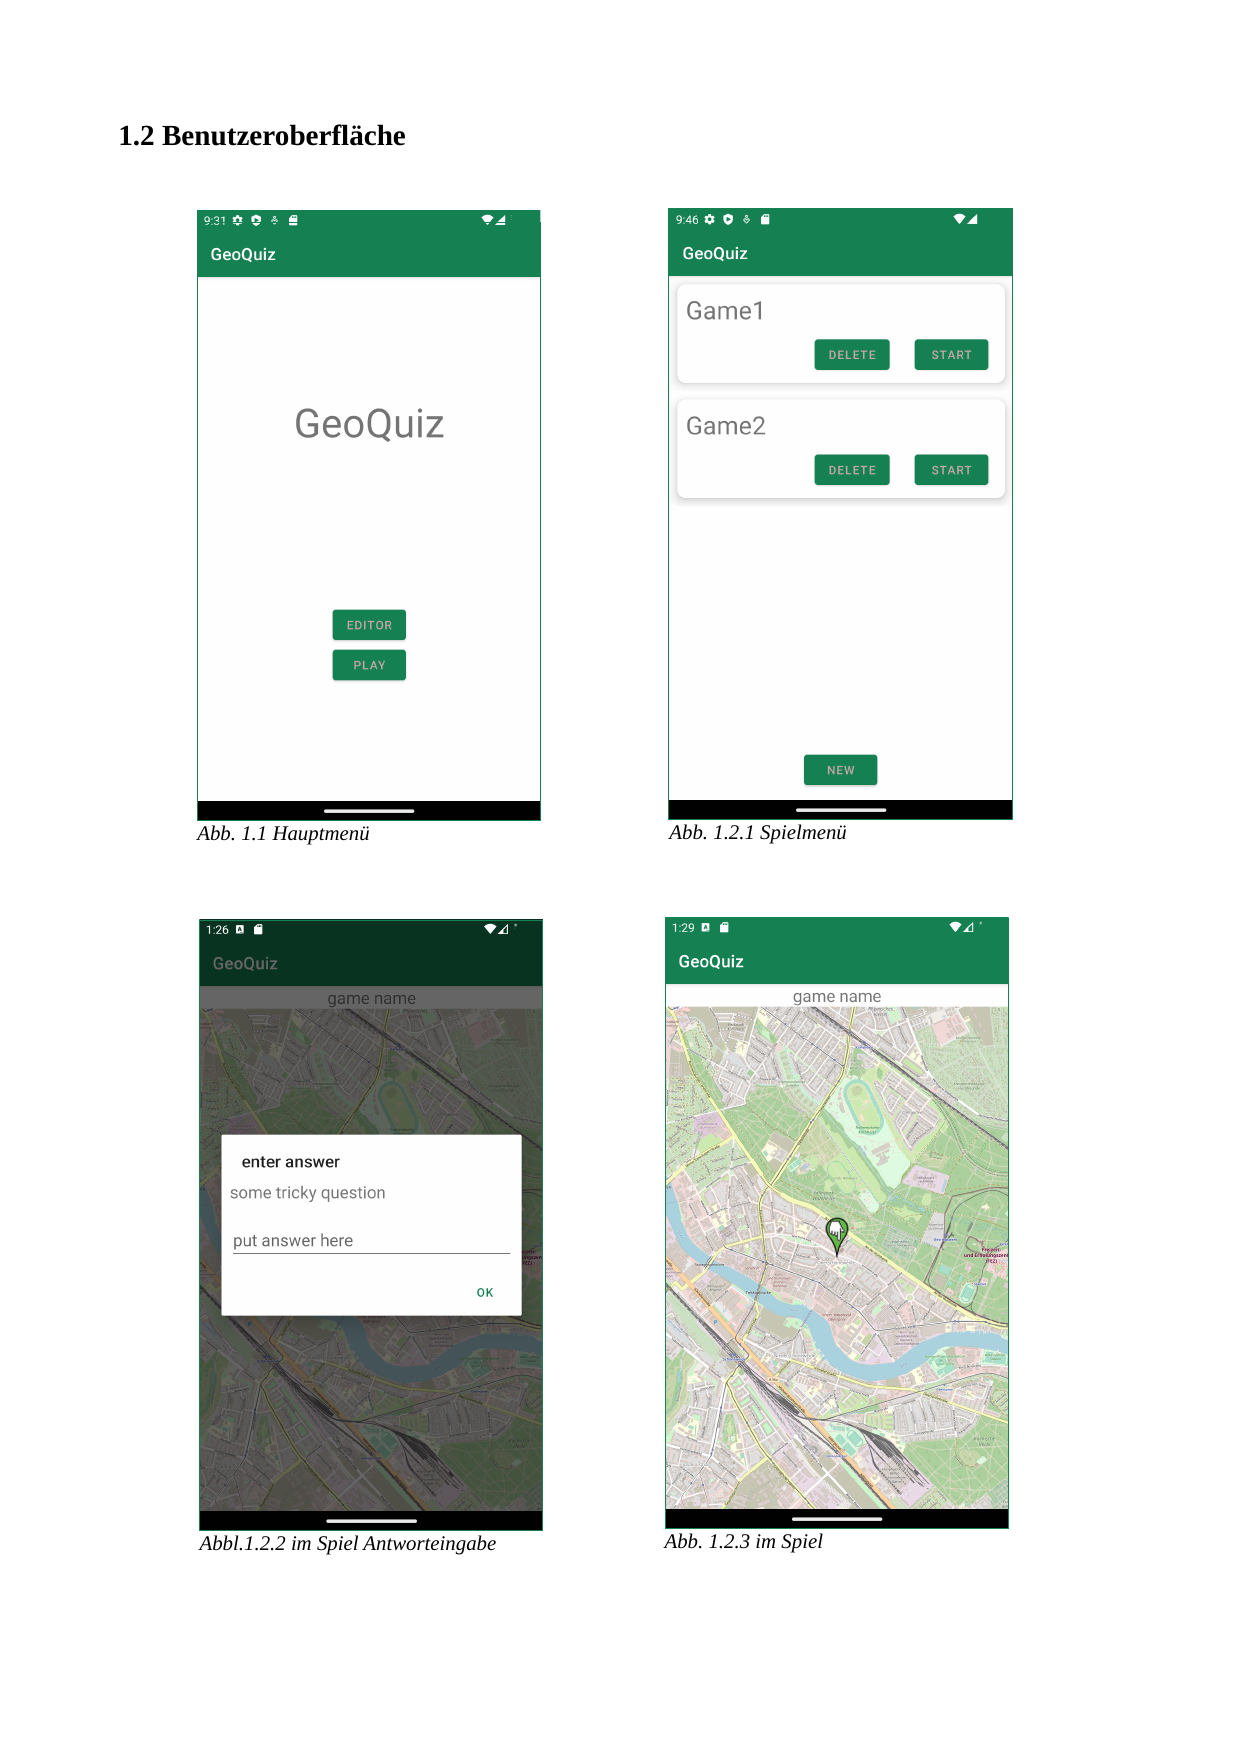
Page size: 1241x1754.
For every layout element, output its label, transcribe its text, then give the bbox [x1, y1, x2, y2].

text Abbl.1.2.2 im Spiel Antworteingabe [199, 1531, 543, 1555]
picture [669, 209, 1012, 819]
text Abb. 1.2.1 Spielmenü [669, 820, 1012, 844]
text 1.2 Benutzeroberfläche [118, 118, 1122, 152]
text Abb. 1.1 Hauptmenü [197, 821, 540, 844]
picture [198, 223, 540, 820]
picture [666, 919, 1008, 1528]
picture [197, 210, 541, 222]
text Abb. 1.2.3 im Spiel [664, 931, 1008, 1553]
picture [200, 921, 542, 1530]
